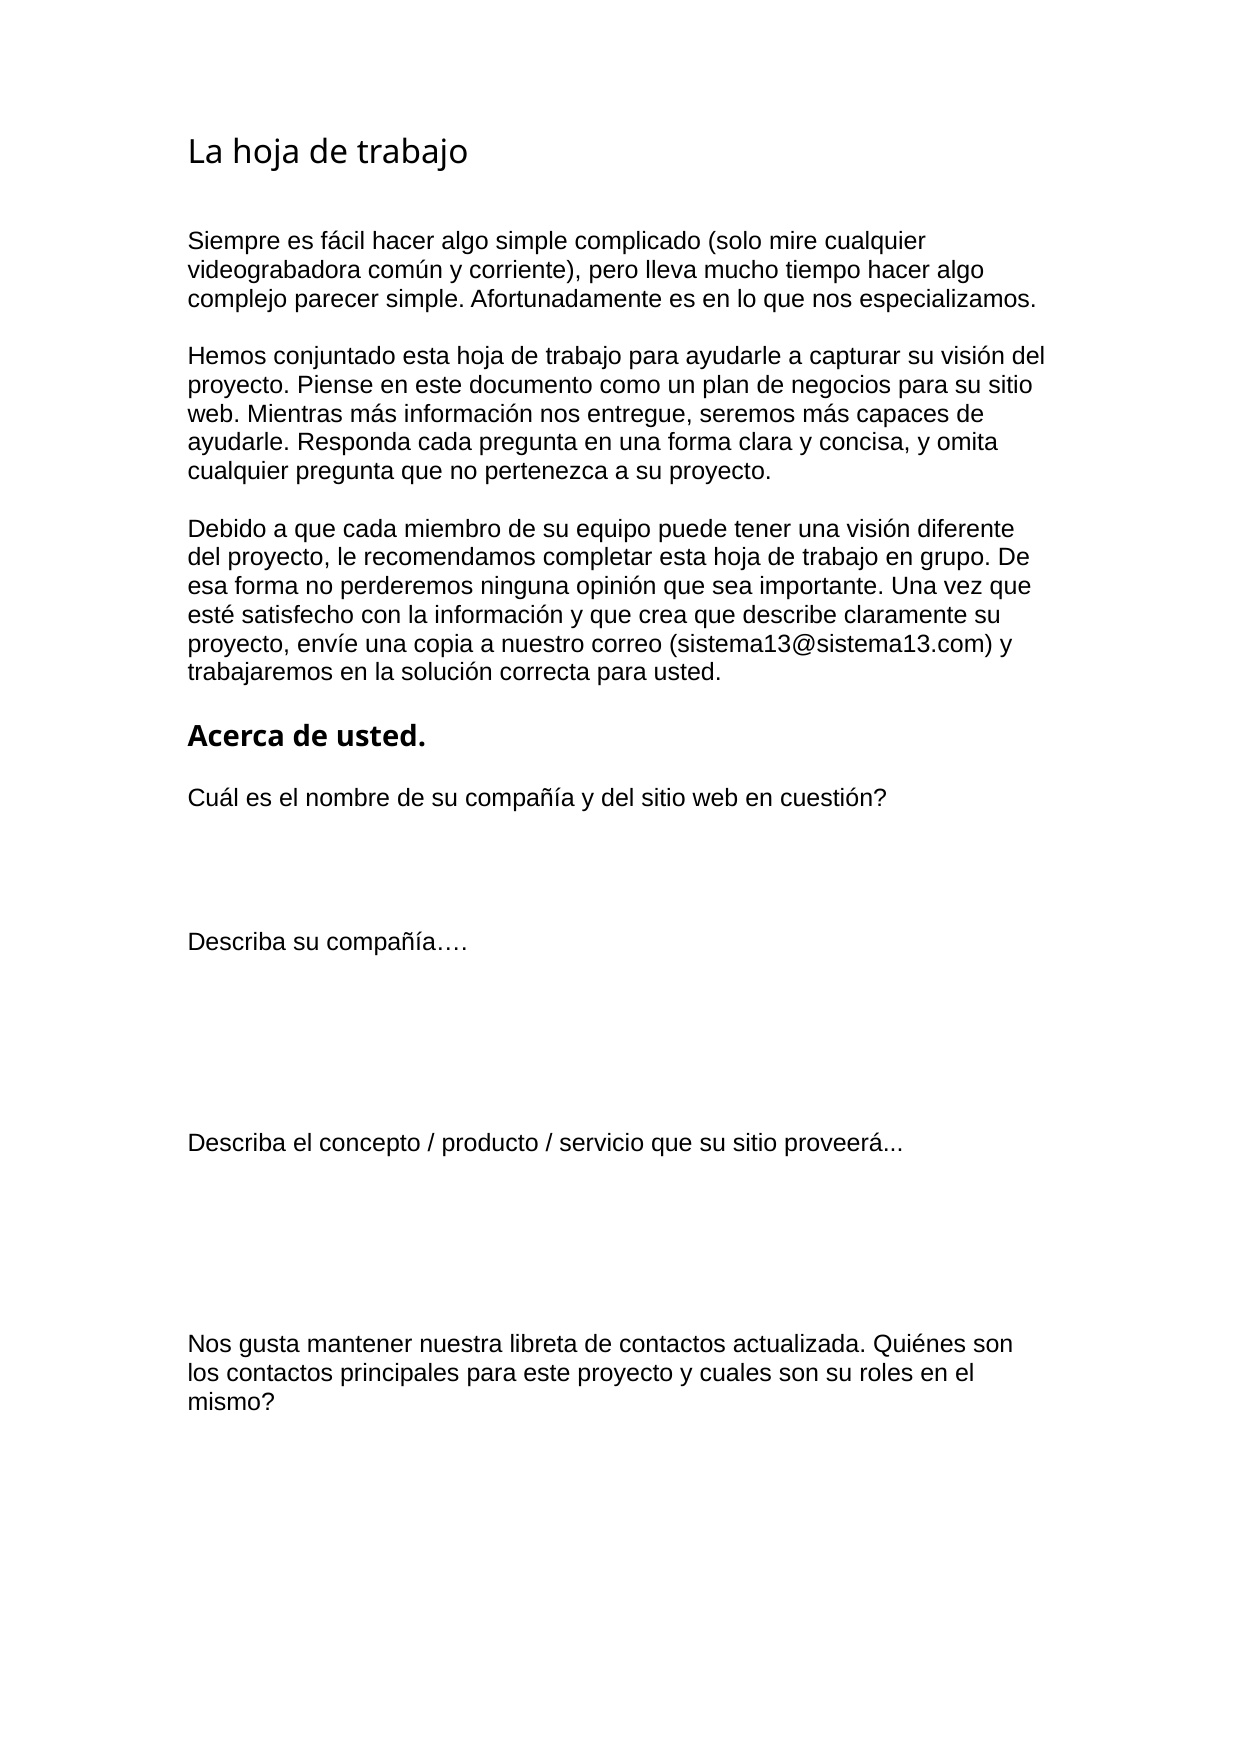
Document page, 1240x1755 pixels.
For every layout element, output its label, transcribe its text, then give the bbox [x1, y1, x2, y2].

text Acerca de usted. [187, 715, 1052, 754]
text Describa su compañía…. [187, 927, 1052, 956]
subtitle La hoja de trabajo [187, 128, 582, 173]
text Debido a que cada miembro de su equipo puede tener una visión diferente del proyecto, le recomendamos completar esta hoja de trabajo en grupo. De esa forma no perderemos ninguna opinión que sea importante. Una vez que esté satisfecho con la información y que crea que describe claramente su proyecto, envíe una copia a nuestro correo (sistema13@sistema13.com) y trabajaremos en la solución correcta para usted. [187, 513, 1052, 686]
text Describa el concepto / producto / servicio que su sitio proveerá... [187, 1128, 1052, 1157]
text Siempre es fácil hacer algo simple complicado (solo mire cualquier videograbadora común y corriente), pero lleva mucho tiempo hacer algo complejo parecer simple. Afortunadamente es en lo que nos especializamos. [187, 226, 1052, 312]
text Nos gusta mantener nuestra libreta de contactos actualizada. Quiénes son los contactos principales para este proyecto y cuales son su roles en el mismo? [187, 1329, 1052, 1416]
text Hemos conjuntado esta hoja de trabajo para ayudarle a capturar su visión del proyecto. Piense en este documento como un plan de negocios para su sitio web. Mientras más información nos entregue, seremos más capaces de ayudarle. Responda cada pregunta en una forma clara y concisa, y omita cualquier pregunta que no pertenezca a su proyecto. [187, 341, 1052, 485]
text Cuál es el nombre de su compañía y del sitio web en cuestión? [187, 783, 1052, 812]
